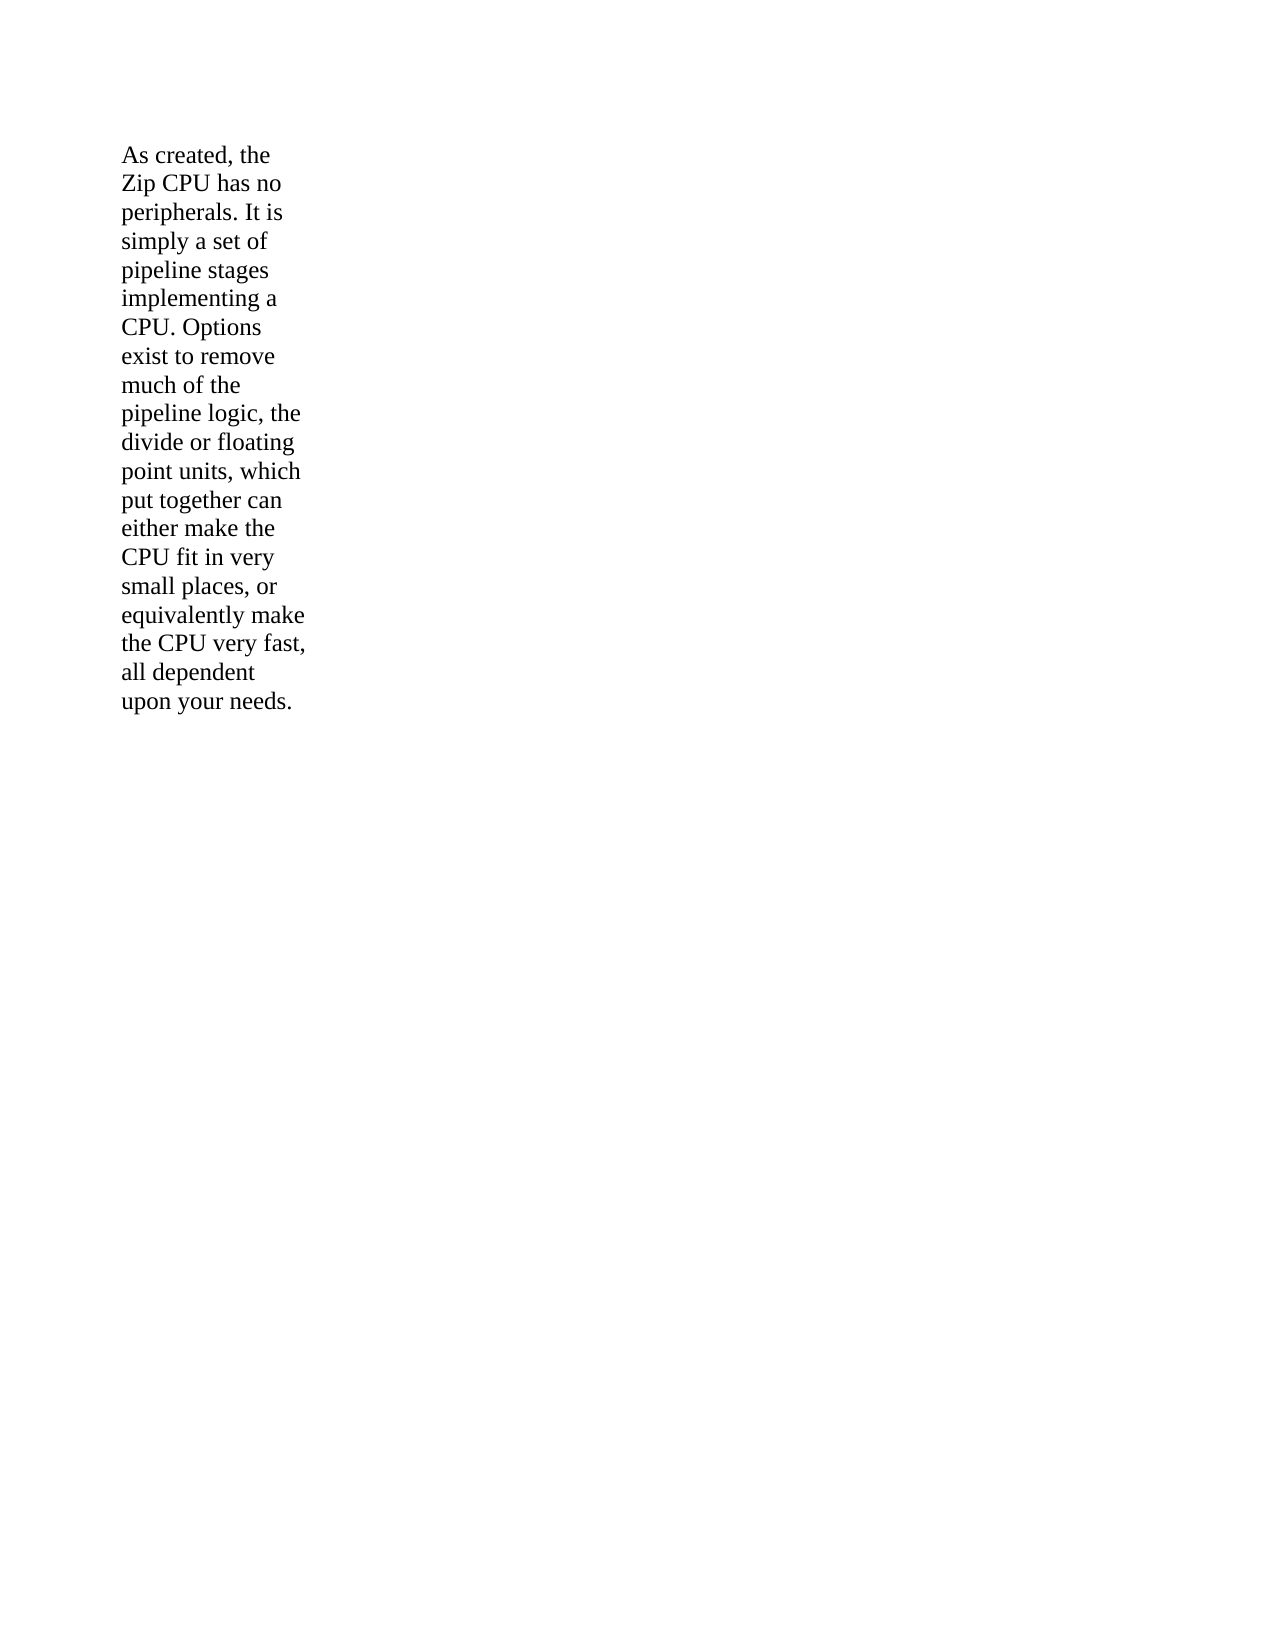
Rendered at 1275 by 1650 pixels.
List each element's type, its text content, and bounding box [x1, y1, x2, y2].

table_header [314, 118, 1157, 766]
table_header As created, the Zip CPU has no peripherals. It is simply a set of pipeline stages implementing a CPU. Options exist to remove much of the pipeline logic, the divide or floating point units, which put together can either make the CPU fit in very small places, or equivalently make the CPU very fast, all dependent upon your needs. [118, 118, 313, 766]
